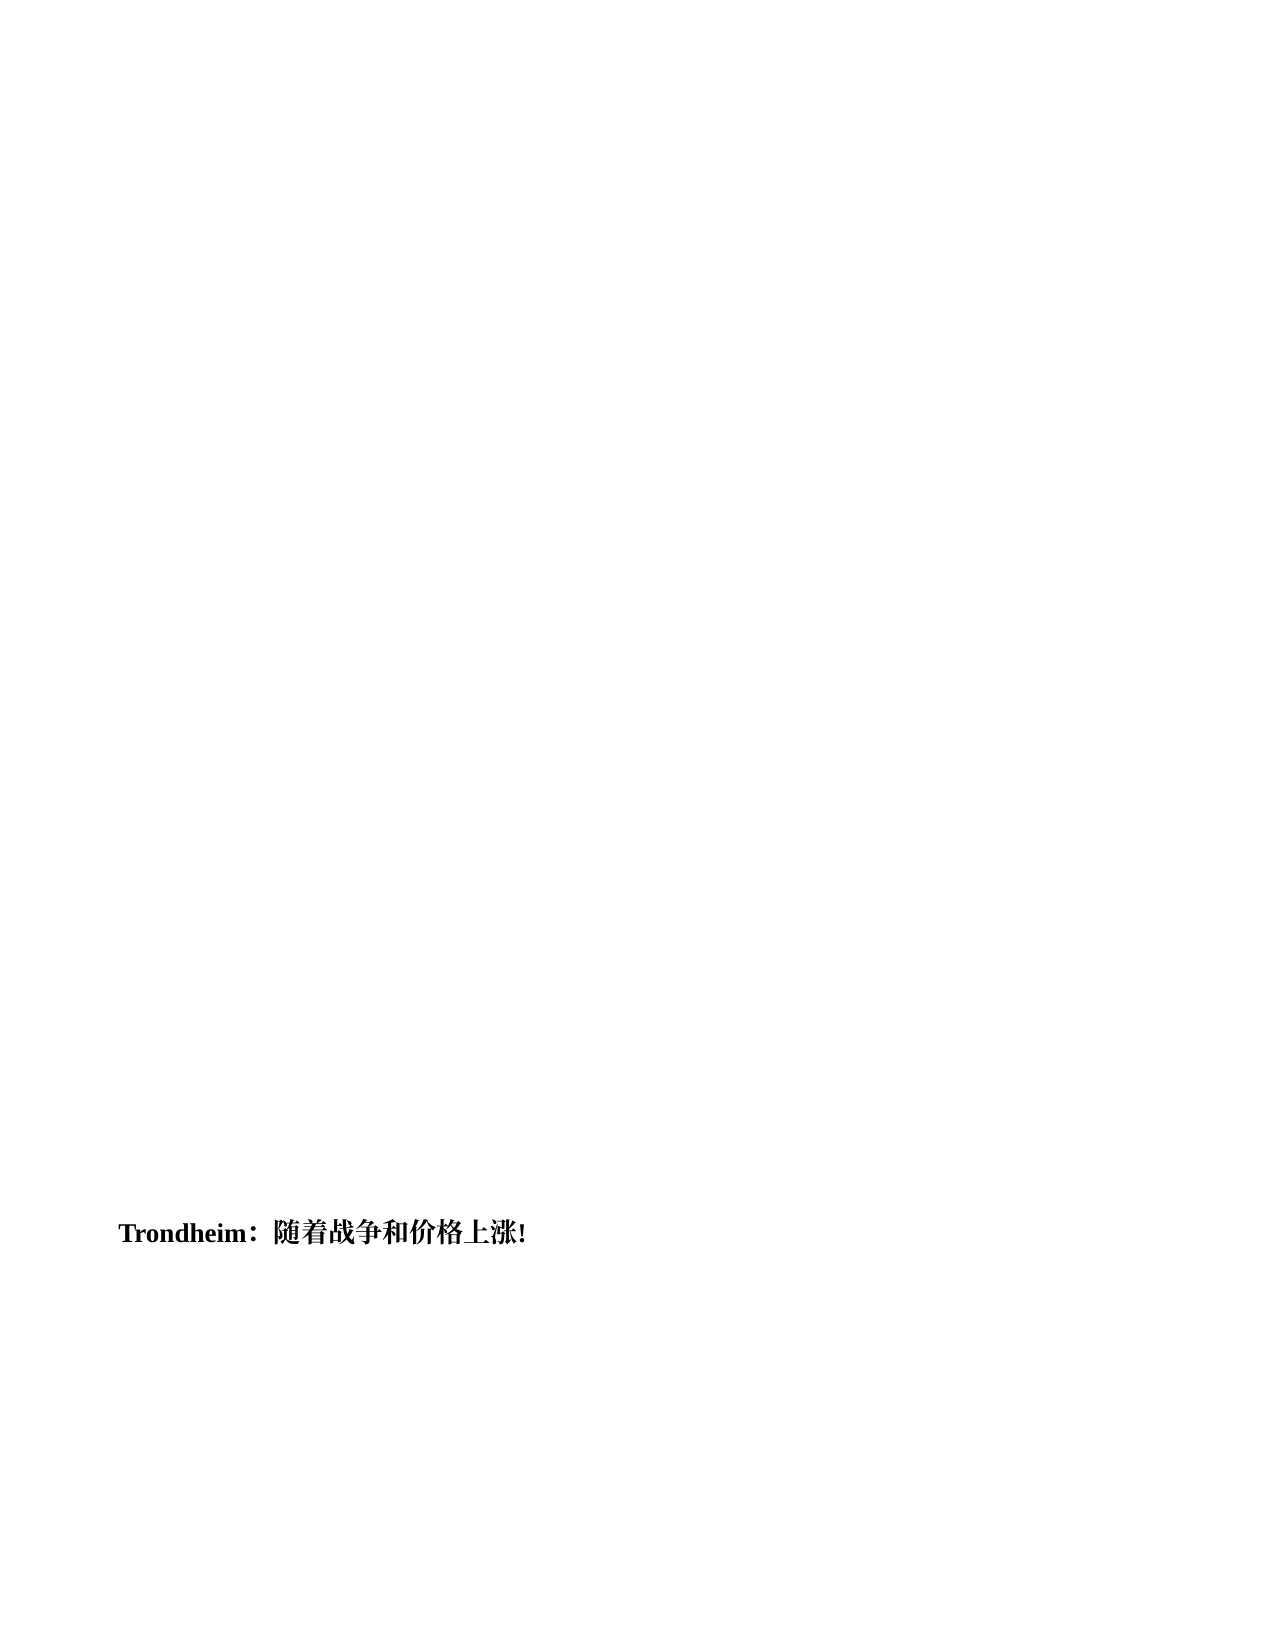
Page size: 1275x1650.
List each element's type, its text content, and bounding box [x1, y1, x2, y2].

subtitle Trondheim：随着战争和价格上涨! [118, 1211, 1157, 1250]
